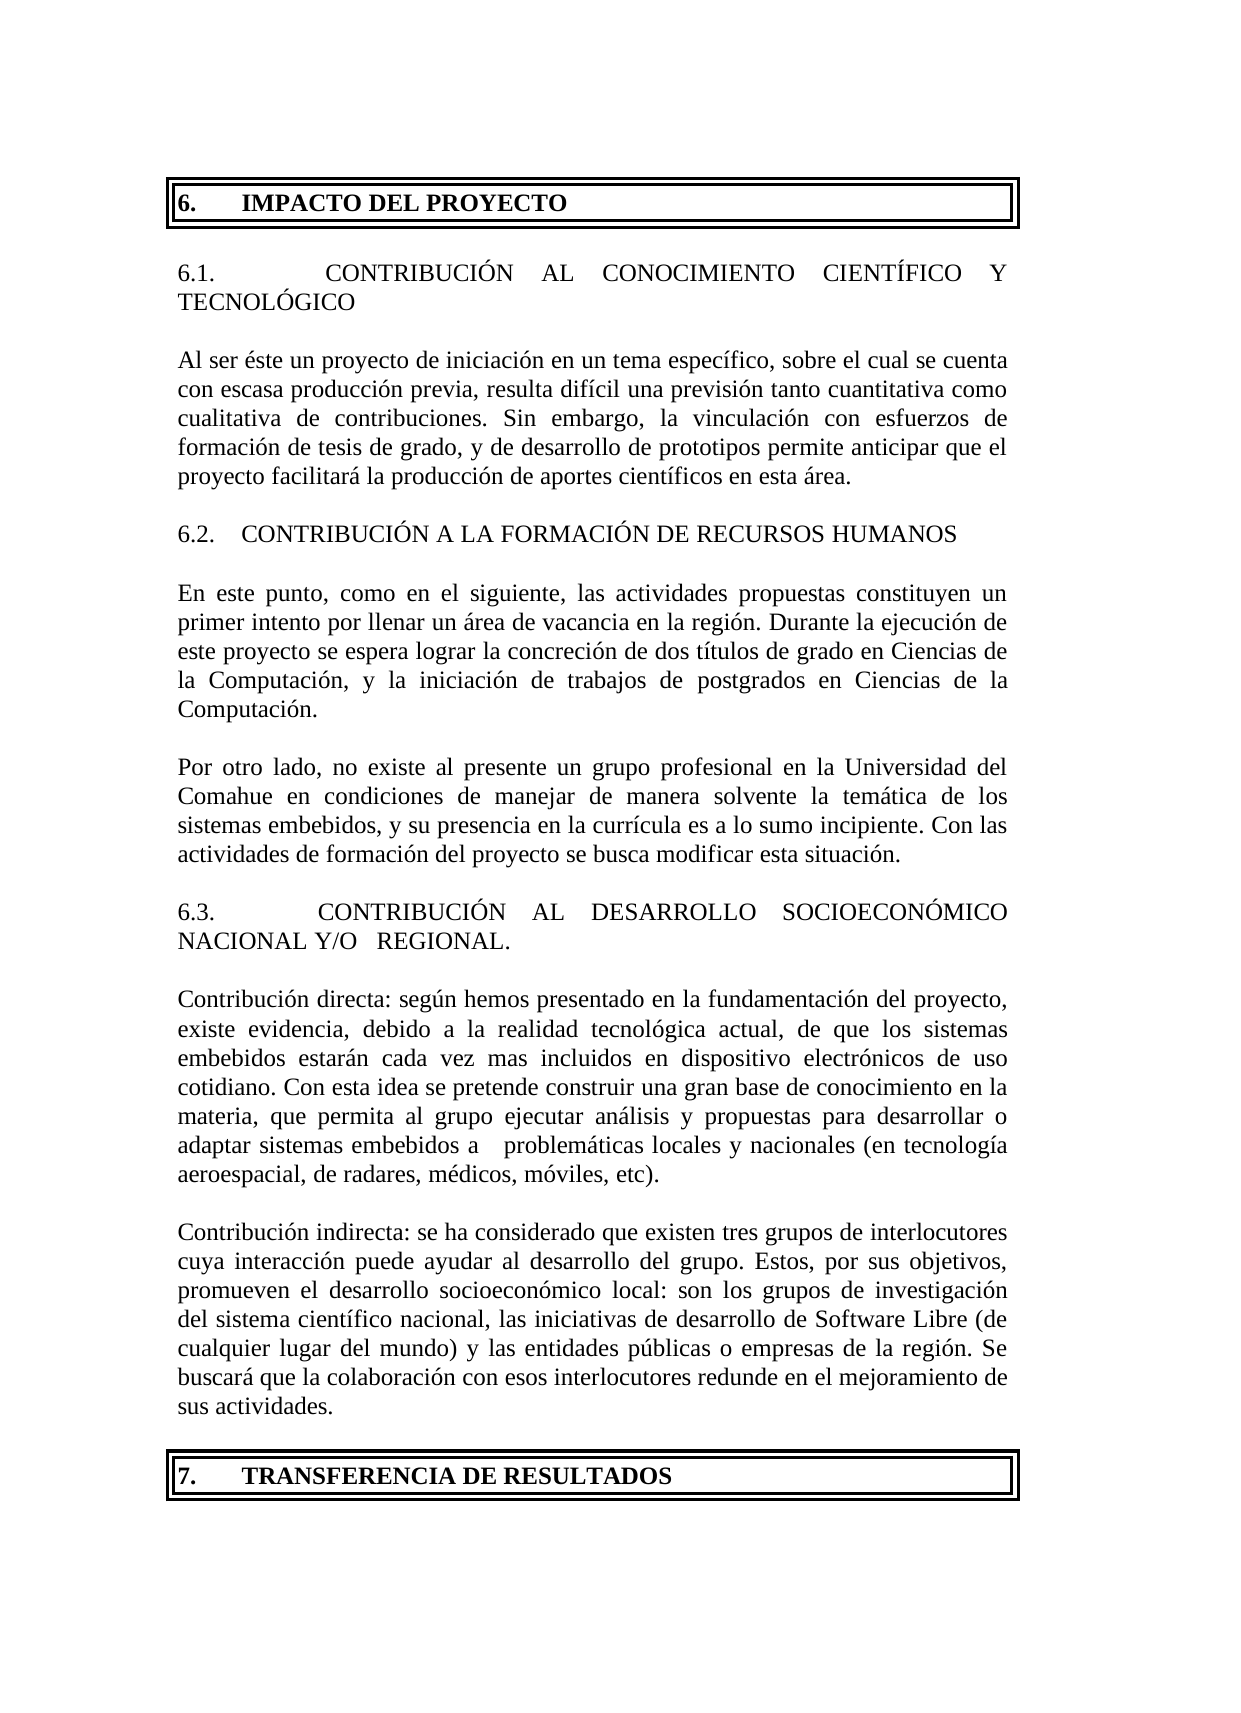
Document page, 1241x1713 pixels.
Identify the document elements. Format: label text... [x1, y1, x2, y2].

text Al ser éste un proyecto de iniciación en un tema específico, sobre el cual se cuenta con escasa producción previa, resulta difícil una previsión tanto cuantitativa como cualitativa de contribuciones. Sin embargo, la vinculación con esfuerzos de formación de tesis de grado, y de desarrollo de prototipos permite anticipar que el proyecto facilitará la producción de aportes científicos en esta área. [177, 345, 1008, 490]
text 6.1. CONTRIBUCIÓN AL CONOCIMIENTO CIENTÍFICO Y TECNOLÓGICO [177, 258, 1008, 316]
text Contribución directa: según hemos presentado en la fundamentación del proyecto, existe evidencia, debido a la realidad tecnológica actual, de que los sistemas embebidos estarán cada vez mas incluidos en dispositivo electrónicos de uso cotidiano. Con esta idea se pretende construir una gran base de conocimiento en la materia, que permita al grupo ejecutar análisis y propuestas para desarrollar o adaptar sistemas embebidos a problemáticas locales y nacionales (en tecnología aeroespacial, de radares, médicos, móviles, etc). [177, 984, 1008, 1188]
text En este punto, como en el siguiente, las actividades propuestas constituyen un primer intento por llenar un área de vacancia en la región. Durante la ejecución de este proyecto se espera lograr la concreción de dos títulos de grado en Ciencias de la Computación, y la iniciación de trabajos de postgrados en Ciencias de la Computación. [177, 577, 1008, 723]
text Por otro lado, no existe al presente un grupo profesional en la Universidad del Comahue en condiciones de manejar de manera solvente la temática de los sistemas embebidos, y su presencia en la currícula es a lo sumo incipiente. Con las actividades de formación del proyecto se busca modificar esta situación. [177, 723, 1008, 868]
text 6.2. CONTRIBUCIÓN A LA FORMACIÓN DE RECURSOS HUMANOS [177, 519, 1008, 548]
text Contribución indirecta: se ha considerado que existen tres grupos de interlocutores cuya interacción puede ayudar al desarrollo del grupo. Estos, por sus objetivos, promueven el desarrollo socioeconómico local: son los grupos de investigación del sistema científico nacional, las iniciativas de desarrollo de Software Libre (de cualquier lugar del mundo) y las entidades públicas o empresas de la región. Se buscará que la colaboración con esos interlocutores redunde en el mejoramiento de sus actividades. [177, 1188, 1008, 1420]
text 6. IMPACTO DEL PROYECTO [169, 180, 1017, 226]
text 7. TRANSFERENCIA DE RESULTADOS [169, 1453, 1017, 1498]
text 6.3. CONTRIBUCIÓN AL DESARROLLO SOCIOECONÓMICO NACIONAL Y/O REGIONAL. [177, 897, 1008, 955]
